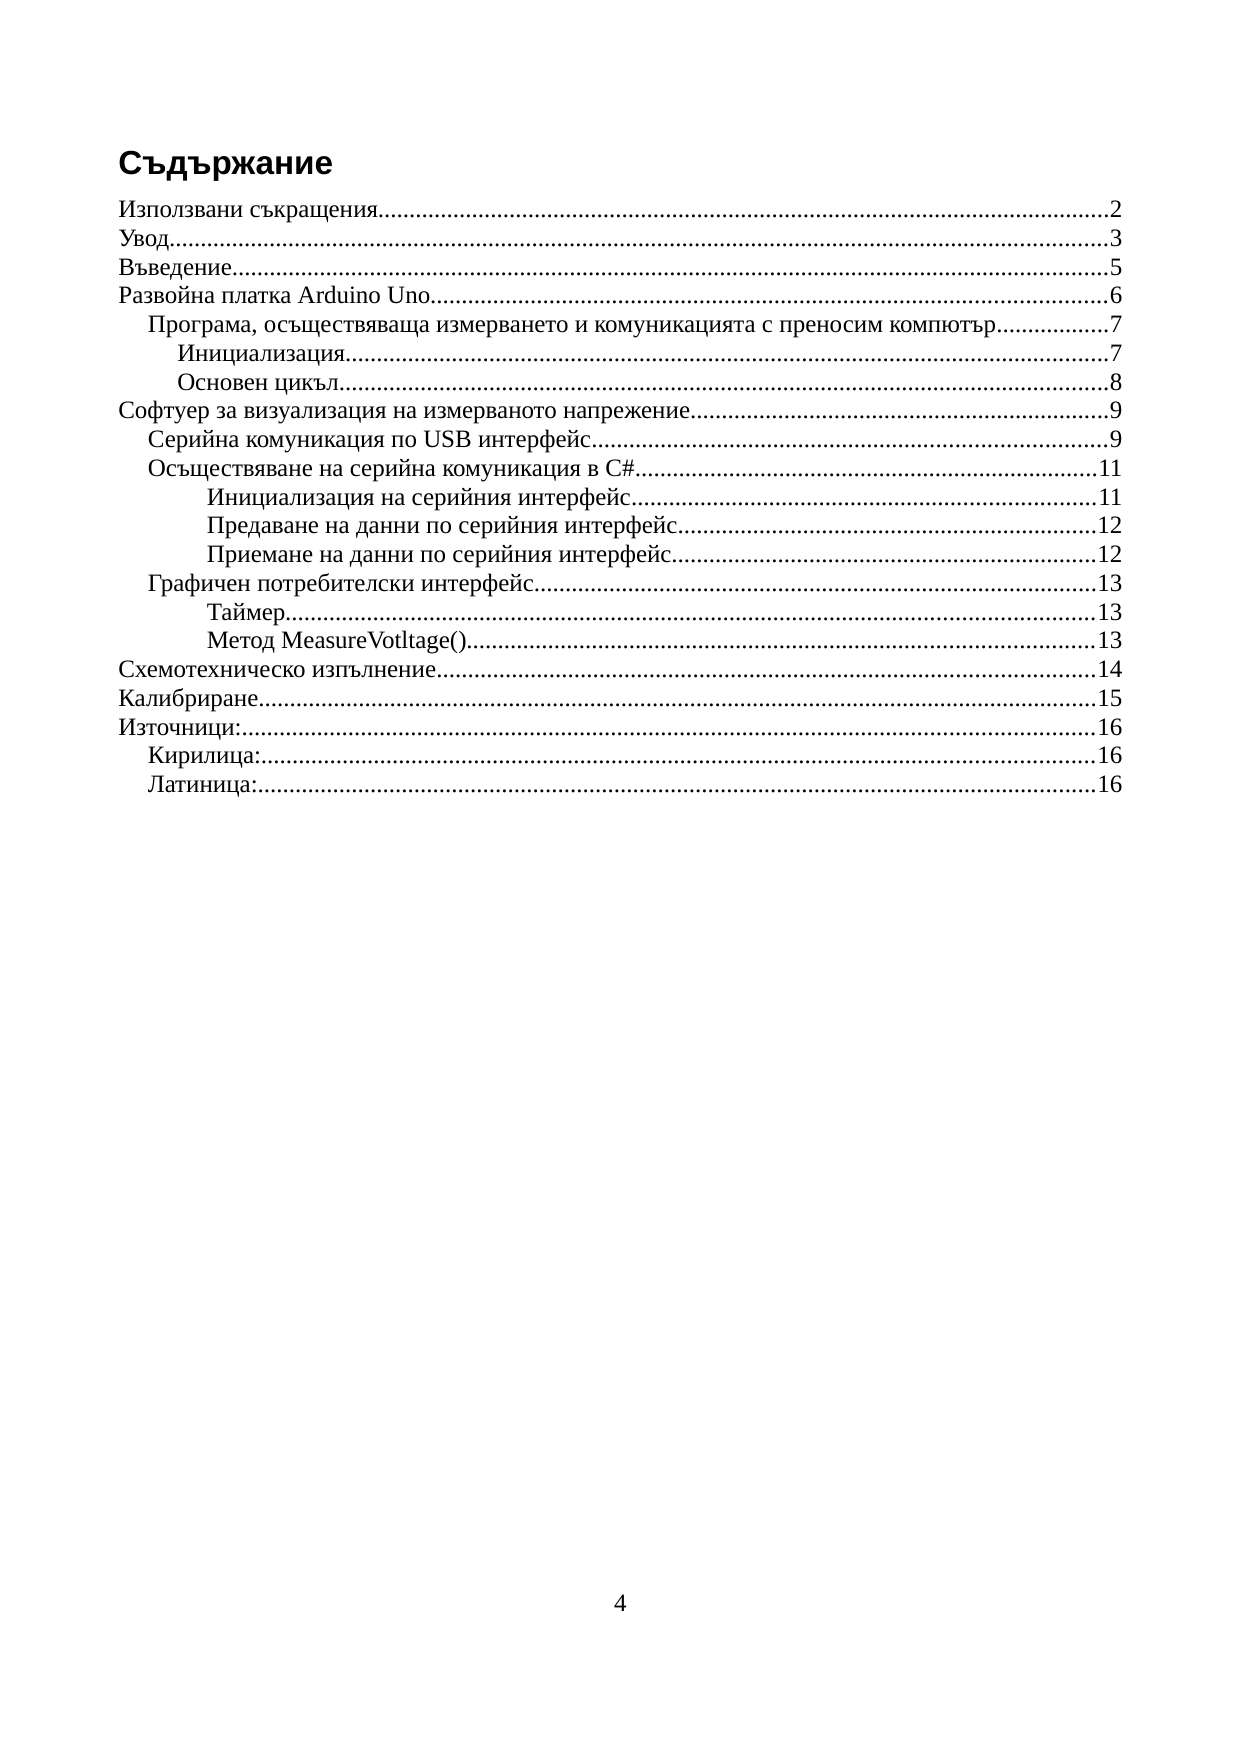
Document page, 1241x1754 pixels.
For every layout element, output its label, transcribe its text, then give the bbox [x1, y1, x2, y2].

text Метод MeasureVotltage() 13 [207, 625, 1122, 654]
text Латиница: 16 [148, 769, 1122, 798]
text Серийна комуникация по USB интерфейс 9 [148, 424, 1122, 453]
text Развойна платка Arduino Uno 6 [118, 280, 1122, 309]
text Увод 3 [118, 223, 1122, 252]
text Програма, осъществяваща измерването и комуникацията с преносим компютър 7 [148, 309, 1122, 338]
text Приемане на данни по серийния интерфейс 12 [207, 539, 1122, 568]
text Предаване на данни по серийния интерфейс 12 [207, 510, 1122, 539]
text Въведение 5 [118, 252, 1122, 280]
text Графичен потребителски интерфейс 13 [148, 568, 1122, 597]
text Източници: 16 [118, 712, 1122, 740]
text Схемотехническо изпълнение 14 [118, 654, 1122, 683]
text Използвани съкращения 2 [118, 194, 1122, 223]
text Таймер 13 [207, 597, 1122, 625]
subtitle Съдържание [118, 143, 1122, 182]
text Калибриране 15 [118, 683, 1122, 712]
text Инициализация 7 [177, 338, 1122, 367]
text Инициализация на серийния интерфейс 11 [207, 482, 1122, 510]
text Софтуер за визуализация на измерваното напрежение 9 [118, 395, 1122, 424]
text Основен цикъл 8 [177, 367, 1122, 395]
text Осъществяване на серийна комуникация в C# 11 [148, 453, 1122, 482]
text Кирилица: 16 [148, 740, 1122, 769]
